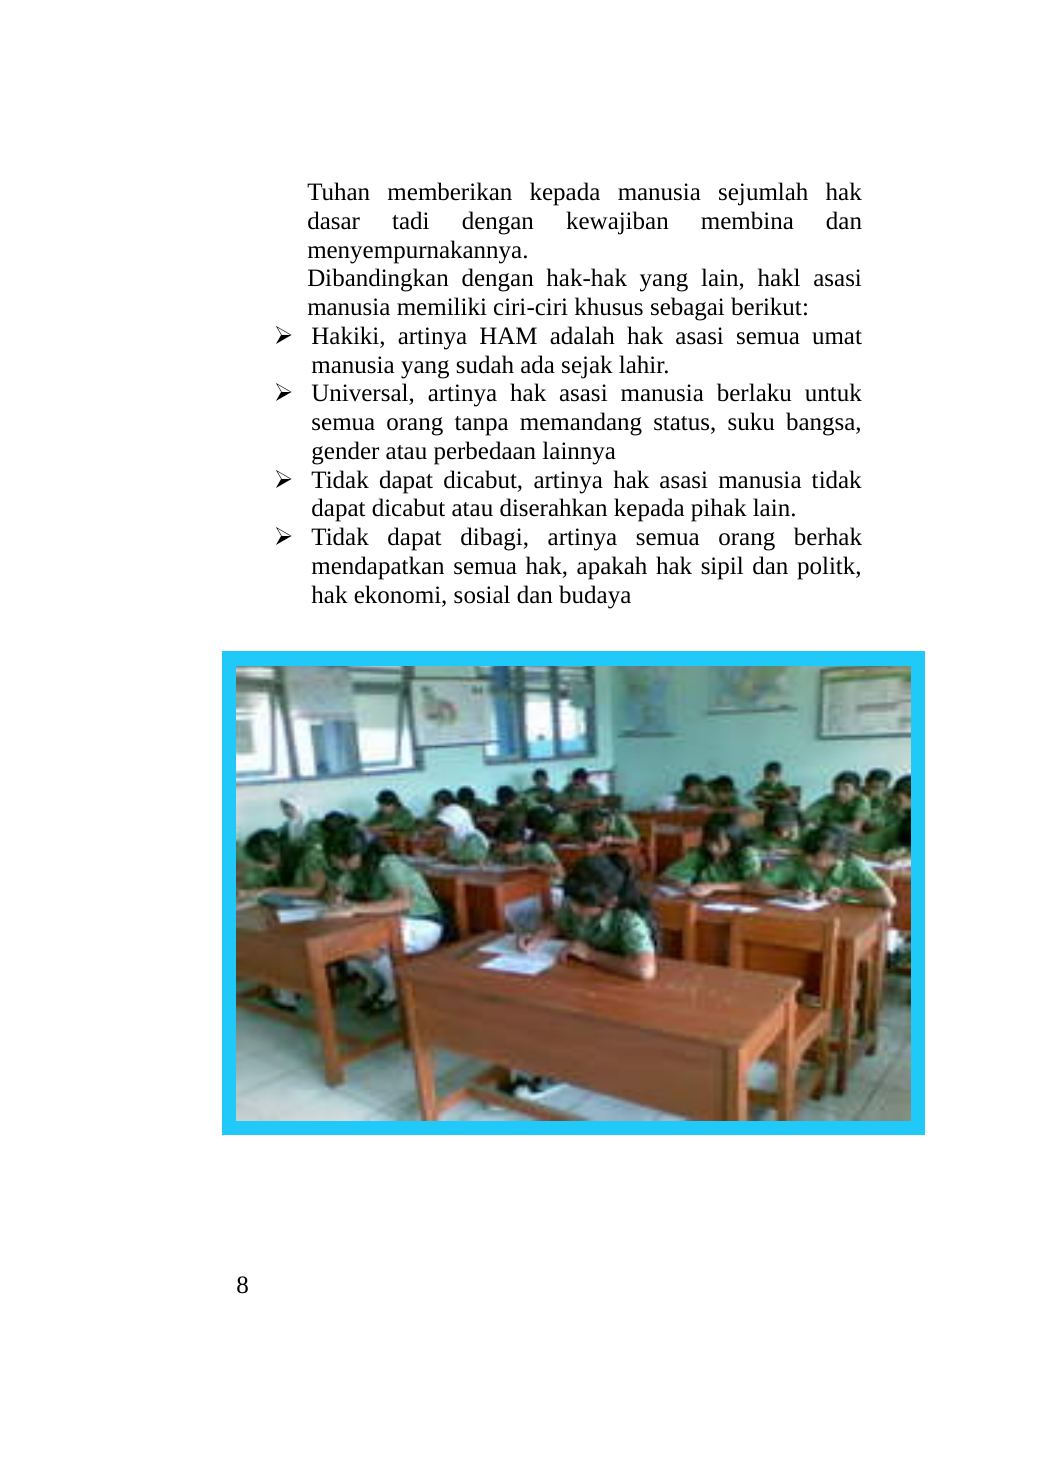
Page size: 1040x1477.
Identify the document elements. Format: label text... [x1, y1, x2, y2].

text Tuhan memberikan kepada manusia sejumlah hak dasar tadi dengan kewajiban membina dan menyempurnakannya. [307, 177, 862, 263]
list Universal, artinya hak asasi manusia berlaku untuk semua orang tanpa memandang status, suku bangsa, gender atau perbedaan lainnya [274, 378, 862, 465]
picture [236, 666, 911, 1121]
list Tidak dapat dicabut, artinya hak asasi manusia tidak dapat dicabut atau diserahkan kepada pihak lain. [274, 465, 862, 522]
list Tidak dapat dibagi, artinya semua orang berhak mendapatkan semua hak, apakah hak sipil dan politk, hak ekonomi, sosial dan budaya [274, 522, 862, 608]
text Dibandingkan dengan hak-hak yang lain, hakl asasi manusia memiliki ciri-ciri khusus sebagai berikut: [307, 263, 862, 321]
list Hakiki, artinya HAM adalah hak asasi semua umat manusia yang sudah ada sejak lahir. [274, 321, 862, 378]
